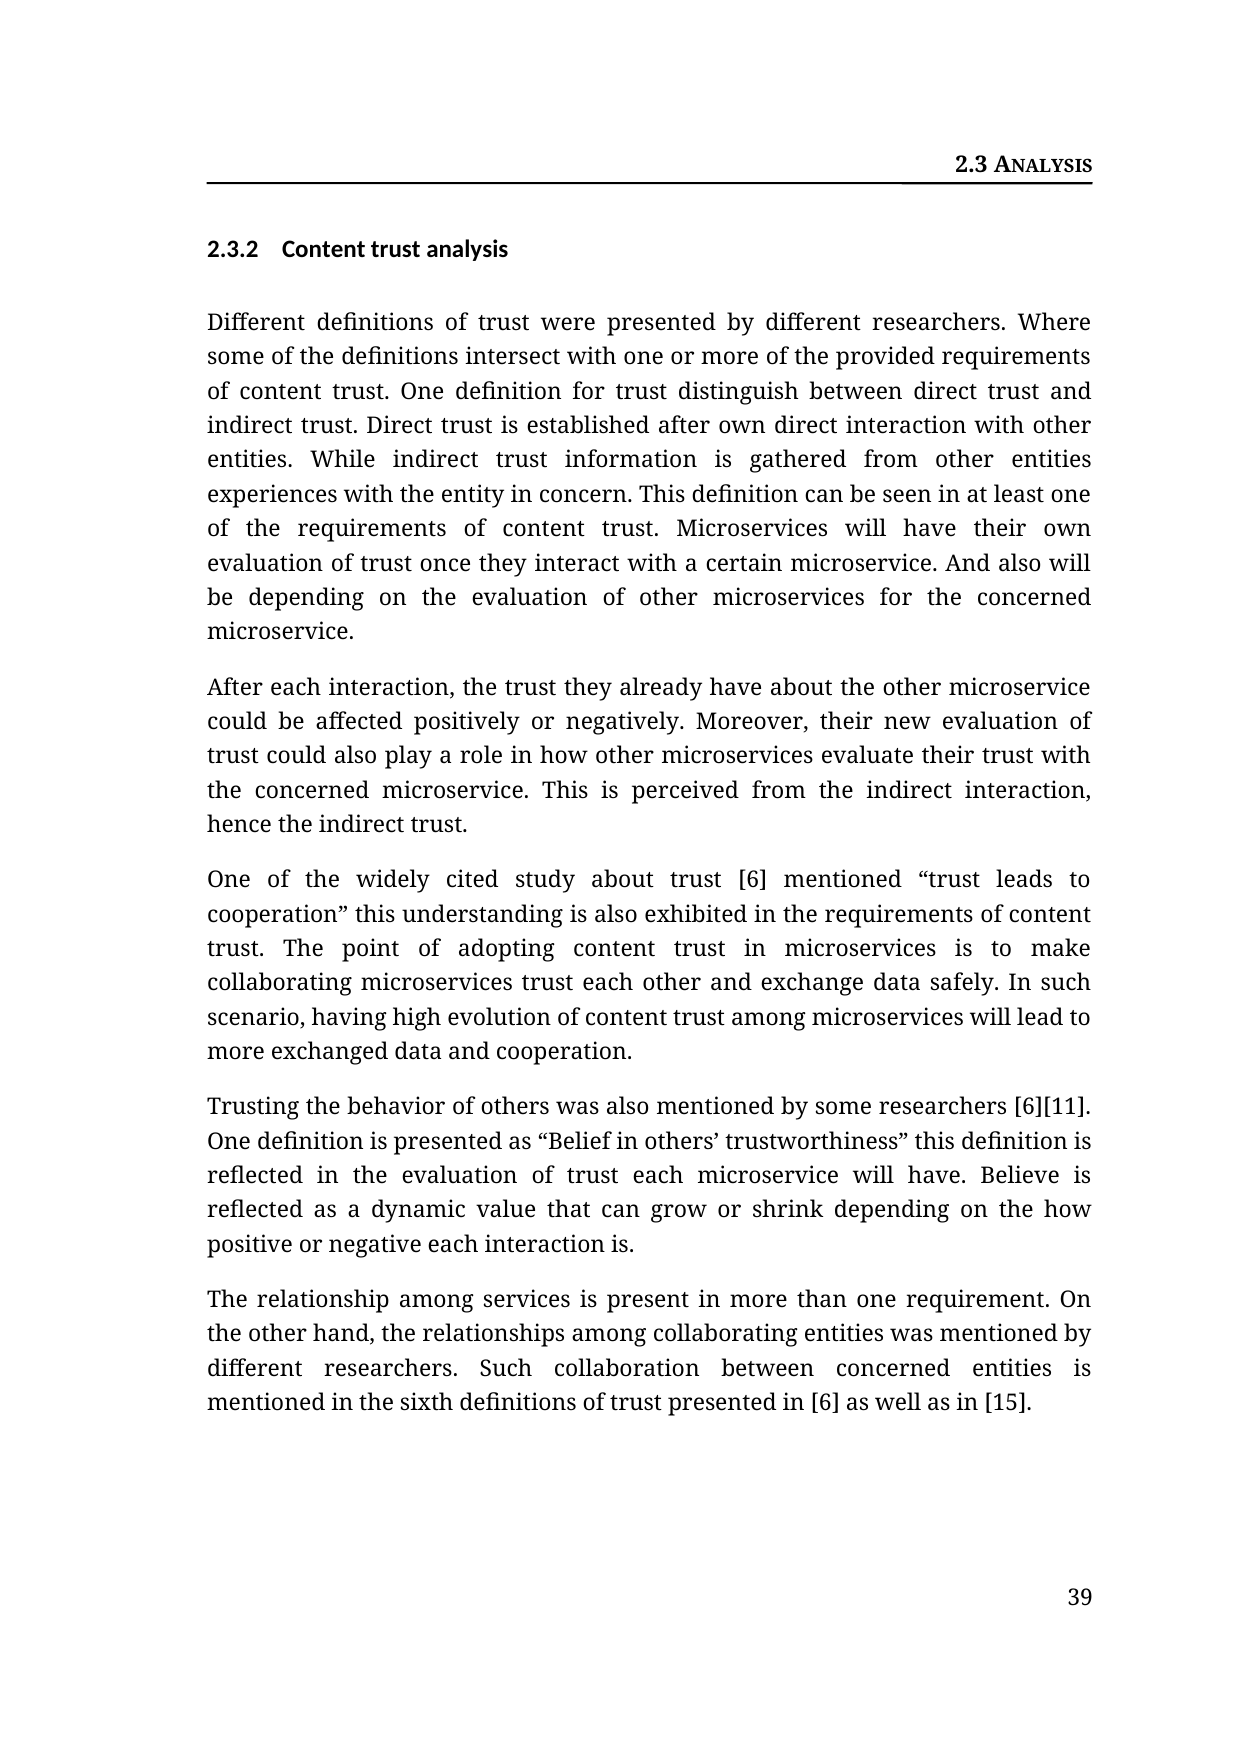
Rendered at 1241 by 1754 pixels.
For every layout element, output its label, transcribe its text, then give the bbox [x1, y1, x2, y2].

text One of the widely cited study about trust [6] mentioned “trust leads to cooperation” this understanding is also exhibited in the requirements of content trust. The point of adopting content trust in microservices is to make collaborating microservices trust each other and exchange data safely. In such scenario, having high evolution of content trust among microservices will lead to more exchanged data and cooperation. [207, 863, 1092, 1066]
text The relationship among services is present in more than one requirement. On the other hand, the relationships among collaborating entities was mentioned by different researchers. Such collaboration between concerned entities is mentioned in the sixth definitions of trust presented in [6] as well as in [15]. [207, 1283, 1092, 1417]
text Different definitions of trust were presented by different researchers. Where some of the definitions intersect with one or more of the provided requirements of content trust. One definition for trust distinguish between direct trust and indirect trust. Direct trust is established after own direct interaction with other entities. While indirect trust information is gathered from other entities experiences with the entity in concern. This definition can be seen in at least one of the requirements of content trust. Microservices will have their own evaluation of trust once they interact with a certain microservice. And also will be depending on the evaluation of other microservices for the concerned microservice. [207, 306, 1092, 646]
text Trusting the behavior of others was also mentioned by some researchers [6][11]. One definition is presented as “Belief in others’ trustworthiness” this definition is reflected in the evaluation of trust each microservice will have. Believe is reflected as a dynamic value that can grow or shrink depending on the how positive or negative each interaction is. [207, 1090, 1092, 1259]
subtitle Content trust analysis [207, 233, 1092, 264]
text After each interaction, the trust they already have about the other microservice could be affected positively or negatively. Moreover, their new evaluation of trust could also play a role in how other microservices evaluate their trust with the concerned microservice. This is perceived from the indirect interaction, hence the indirect trust. [207, 670, 1092, 839]
